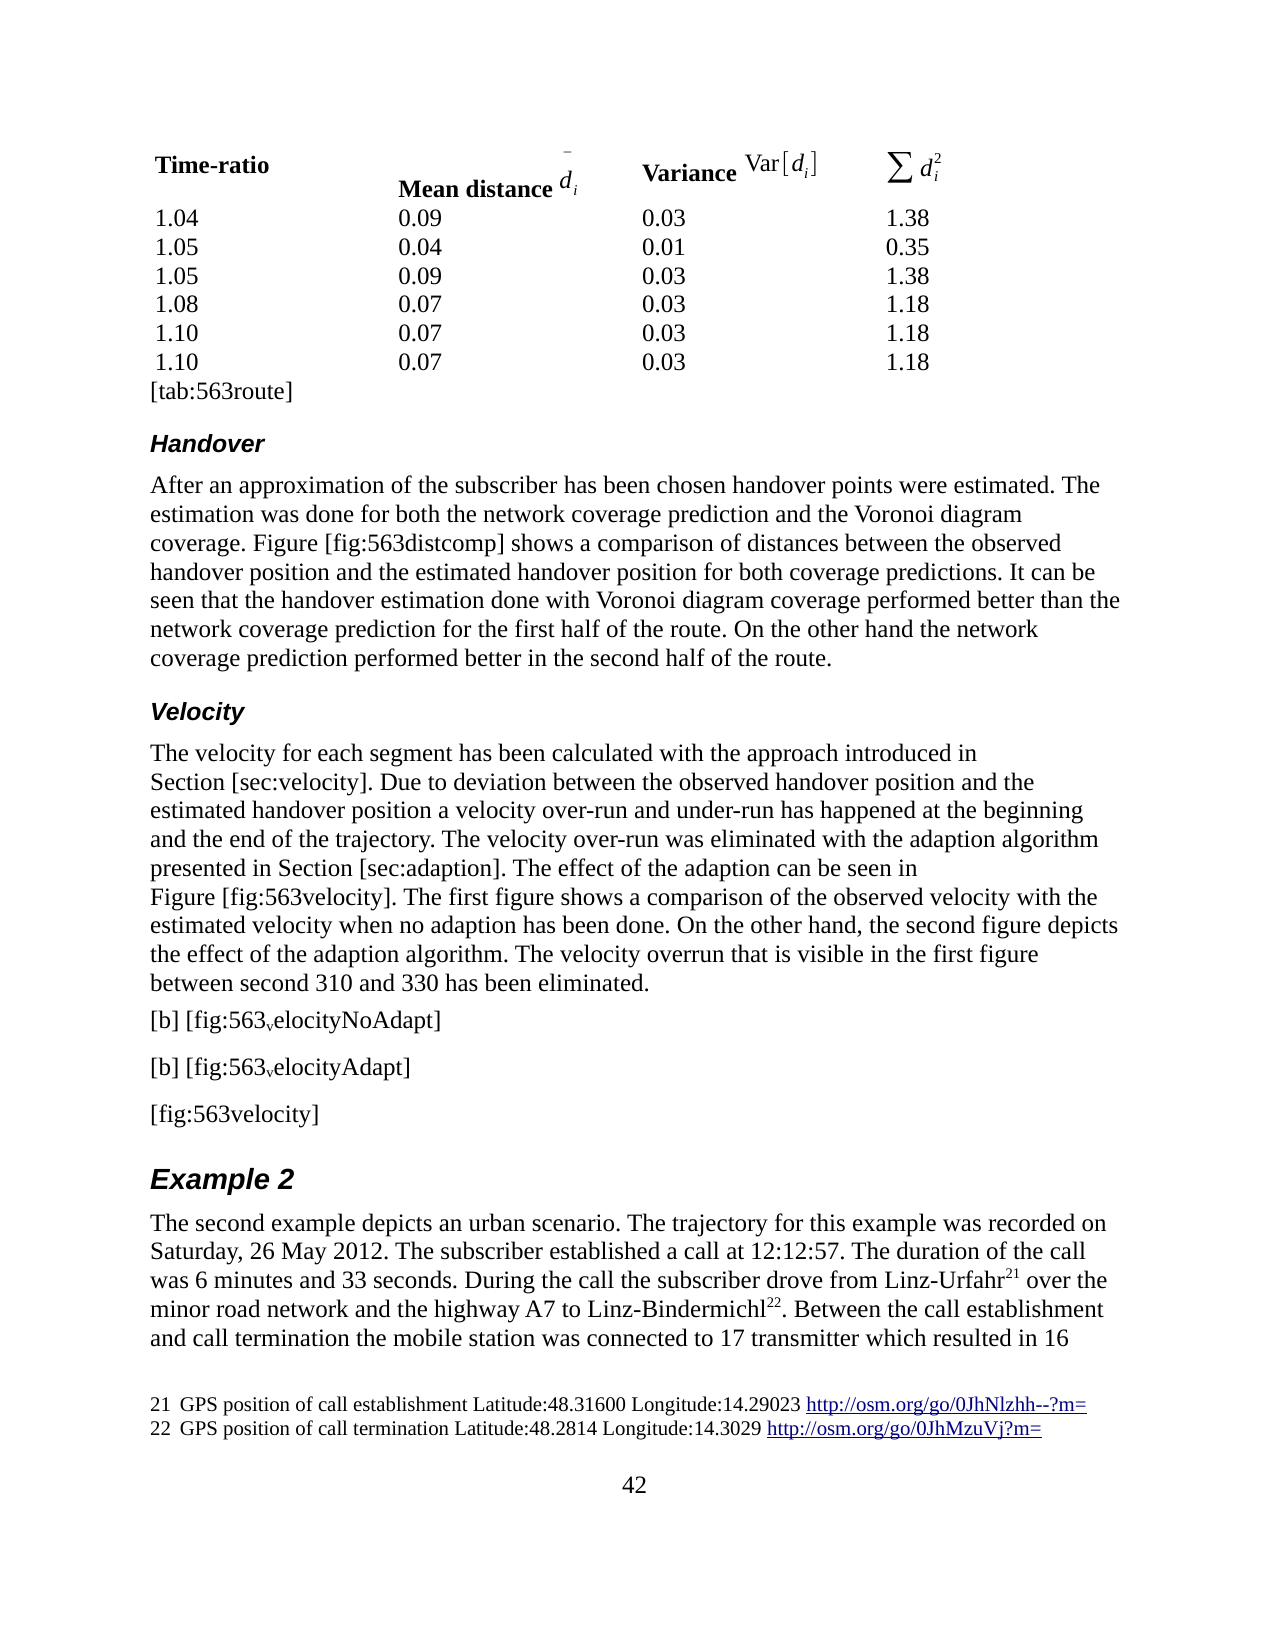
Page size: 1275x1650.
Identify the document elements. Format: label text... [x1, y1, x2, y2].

text [fig:563velocity] [150, 1099, 1125, 1128]
table_cell 1.18 [881, 290, 1125, 318]
table_cell 1.05 [150, 261, 394, 289]
table_cell 1.05 [150, 232, 394, 261]
table_cell 0.03 [638, 261, 881, 289]
text GPS position of call establishment Latitude:48.31600 Longitude:14.29023 http://osm.org/go/0JhNlzhh--?m= [150, 1392, 1125, 1416]
subtitle Velocity [150, 697, 1125, 725]
table_header Mean distance [394, 150, 637, 203]
table_cell 1.18 [881, 347, 1125, 376]
subtitle Example 2 [150, 1162, 1125, 1195]
table_header Variance [638, 150, 881, 203]
table_cell 0.07 [394, 347, 637, 376]
table_cell 1.10 [150, 347, 394, 376]
table_cell 0.04 [394, 232, 637, 261]
text The second example depicts an urban scenario. The trajectory for this example was recorded on Saturday, 26 May 2012. The subscriber established a call at 12:12:57. The duration of the call was 6 minutes and 33 seconds. During the call the subscriber drove from Linz-Urfahr over the minor road network and the highway A7 to Linz-Bindermichl. Between the call establishment and call termination the mobile station was connected to 17 transmitter which resulted in 16 [150, 1208, 1125, 1351]
table_cell 0.07 [394, 318, 637, 347]
table_header [881, 150, 1125, 203]
table_header Time-ratio [150, 150, 394, 203]
text [tab:563route] [150, 376, 1125, 404]
text GPS position of call termination Latitude:48.2814 Longitude:14.3029 http://osm.org/go/0JhMzuVj?m= [150, 1416, 1125, 1440]
text [b] [fig:563velocityNoAdapt] [150, 1006, 1125, 1034]
text The velocity for each segment has been calculated with the approach introduced in Section [sec:velocity]. Due to deviation between the observed handover position and the estimated handover position a velocity over-run and under-run has happened at the beginning and the end of the trajectory. The velocity over-run was eliminated with the adaption algorithm presented in Section [sec:adaption]. The effect of the adaption can be seen in Figure [fig:563velocity]. The first figure shows a comparison of the observed velocity with the estimated velocity when no adaption has been done. On the other hand, the second figure depicts the effect of the adaption algorithm. The velocity overrun that is visible in the first figure between second 310 and 330 has been eliminated. [150, 738, 1125, 997]
subtitle Handover [150, 429, 1125, 458]
table_cell 0.07 [394, 290, 637, 318]
table_cell 0.03 [638, 290, 881, 318]
table_cell 0.03 [638, 318, 881, 347]
table_cell 0.01 [638, 232, 881, 261]
table_cell 1.38 [881, 203, 1125, 232]
table_cell 1.18 [881, 318, 1125, 347]
table_cell 1.08 [150, 290, 394, 318]
table_cell 0.09 [394, 203, 637, 232]
text After an approximation of the subscriber has been chosen handover points were estimated. The estimation was done for both the network coverage prediction and the Voronoi diagram coverage. Figure [fig:563distcomp] shows a comparison of distances between the observed handover position and the estimated handover position for both coverage predictions. It can be seen that the handover estimation done with Voronoi diagram coverage performed better than the network coverage prediction for the first half of the route. On the other hand the network coverage prediction performed better in the second half of the route. [150, 471, 1125, 672]
table_cell 1.10 [150, 318, 394, 347]
table_cell 0.03 [638, 203, 881, 232]
table_cell 1.38 [881, 261, 1125, 289]
text [b] [fig:563velocityAdapt] [150, 1052, 1125, 1081]
table_cell 0.35 [881, 232, 1125, 261]
table_cell 0.03 [638, 347, 881, 376]
table_cell 1.04 [150, 203, 394, 232]
table_cell 0.09 [394, 261, 637, 289]
